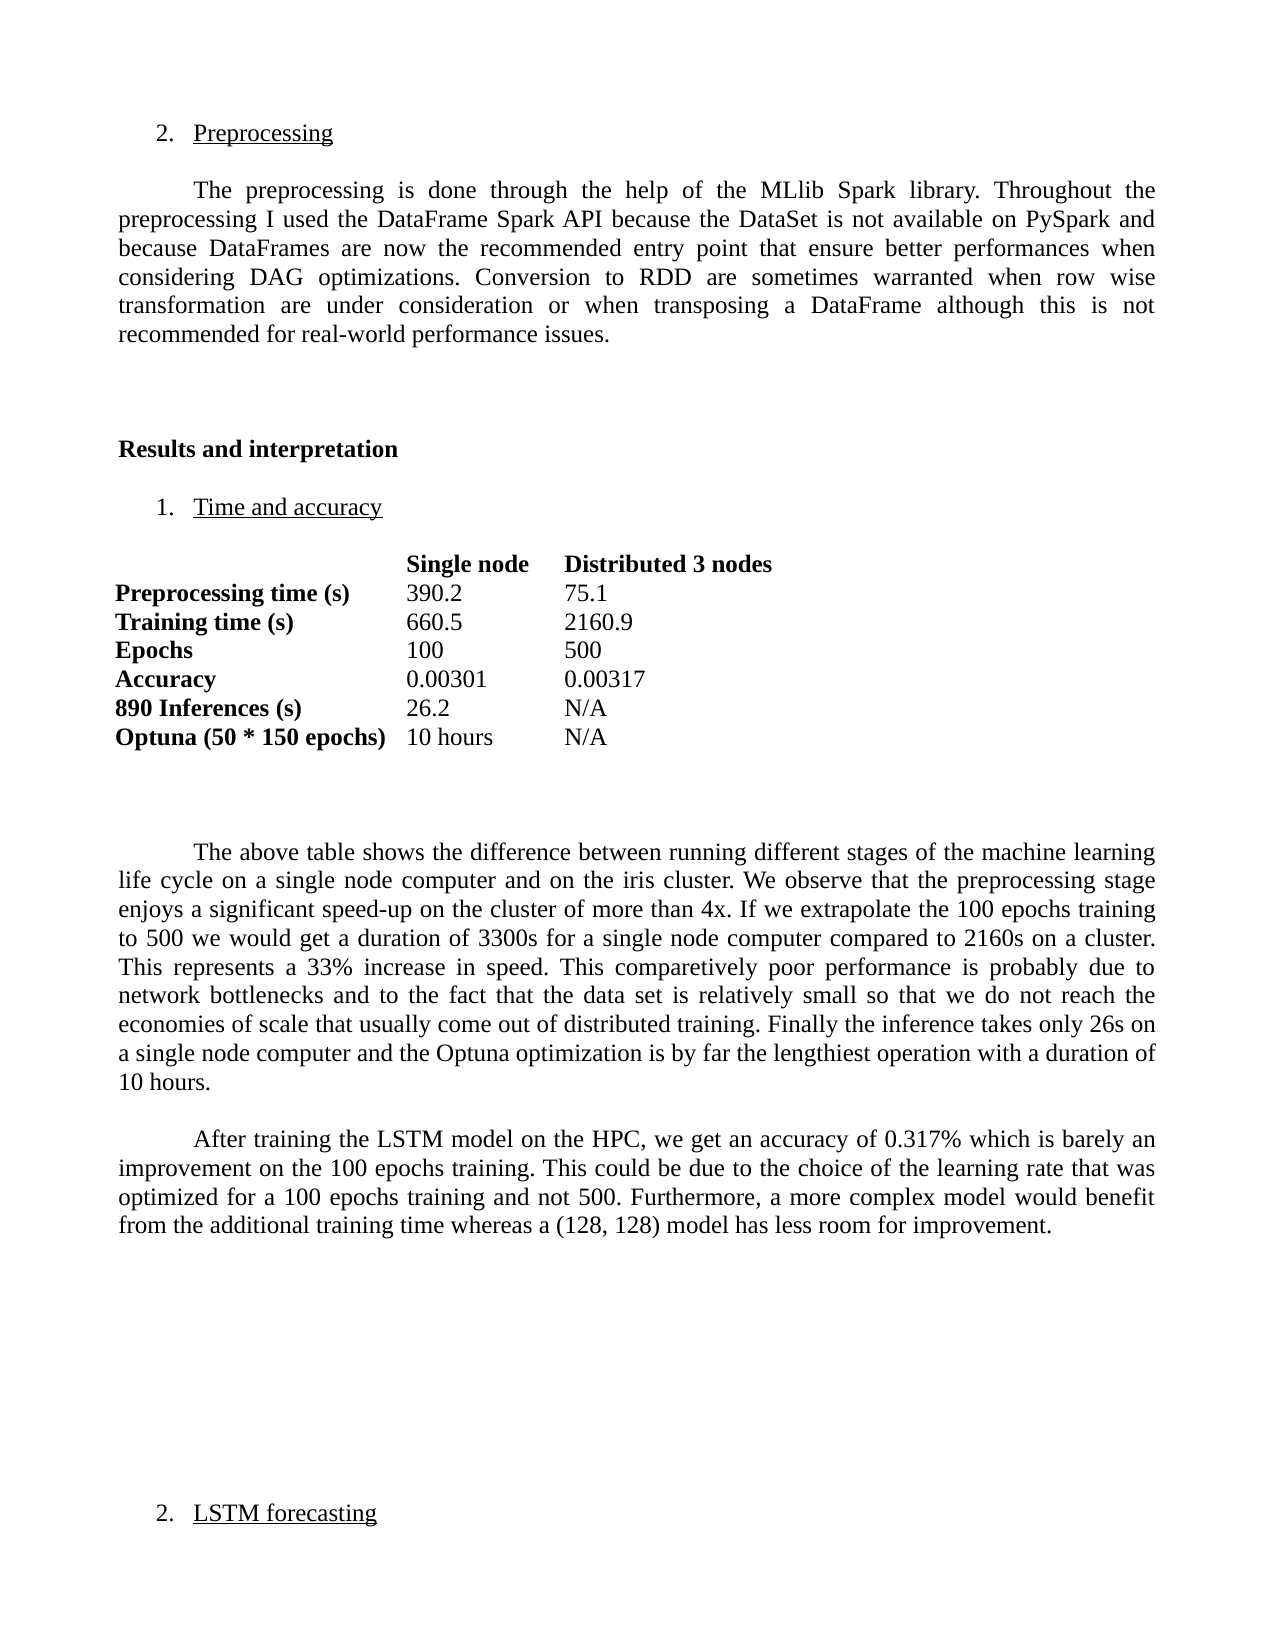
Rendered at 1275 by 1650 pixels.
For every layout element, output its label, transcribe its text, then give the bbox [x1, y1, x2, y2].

text After training the LSTM model on the HPC, we get an accuracy of 0.317% which is barely an improvement on the 100 epochs training. This could be due to the choice of the learning rate that was optimized for a 100 epochs training and not 500. Furthermore, a more complex model would benefit from the additional training time whereas a (128, 128) model has less room for improvement. [118, 1124, 1157, 1239]
table_cell 890 Inferences (s) [112, 693, 403, 722]
text The above table shows the difference between running different stages of the machine learning life cycle on a single node computer and on the iris cluster. We observe that the preprocessing stage enjoys a significant speed-up on the cluster of more than 4x. If we extrapolate the 100 epochs training to 500 we would get a duration of 3300s for a single node computer compared to 2160s on a cluster. This represents a 33% increase in speed. This comparetively poor performance is probably due to network bottlenecks and to the fact that the data set is relatively small so that we do not reach the economies of scale that usually come out of distributed training. Finally the inference takes only 26s on a single node computer and the Optuna optimization is by far the lengthiest operation with a duration of 10 hours. [118, 837, 1157, 1096]
table_cell Optuna (50 * 150 epochs) [112, 722, 403, 751]
table_header Single node [403, 549, 561, 578]
table_cell Training time (s) [112, 607, 403, 636]
table_cell 660.5 [403, 607, 561, 636]
table_header [112, 549, 403, 578]
table_cell 2160.9 [561, 607, 797, 636]
table_cell 0.00301 [403, 664, 561, 693]
table_cell 0.00317 [561, 664, 797, 693]
table_cell 26.2 [403, 693, 561, 722]
table_cell Epochs [112, 636, 403, 664]
table_cell Preprocessing time (s) [112, 578, 403, 607]
list Preprocessing [156, 118, 1157, 147]
table_cell 390.2 [403, 578, 561, 607]
table_header Distributed 3 nodes [561, 549, 797, 578]
table_cell 500 [561, 636, 797, 664]
table_cell N/A [561, 693, 797, 722]
list LSTM forecasting [156, 1498, 1157, 1527]
text Results and interpretation [118, 434, 1157, 463]
table_cell 75.1 [561, 578, 797, 607]
list Df [156, 1469, 1157, 1498]
text The preprocessing is done through the help of the MLlib Spark library. Throughout the preprocessing I used the DataFrame Spark API because the DataSet is not available on PySpark and because DataFrames are now the recommended entry point that ensure better performances when considering DAG optimizations. Conversion to RDD are sometimes warranted when row wise transformation are under consideration or when transposing a DataFrame although this is not recommended for real-world performance issues. [118, 176, 1157, 348]
list Time and accuracy [156, 492, 1157, 521]
table_cell 100 [403, 636, 561, 664]
table_cell 10 hours [403, 722, 561, 751]
table_cell Accuracy [112, 664, 403, 693]
table_cell N/A [561, 722, 797, 751]
